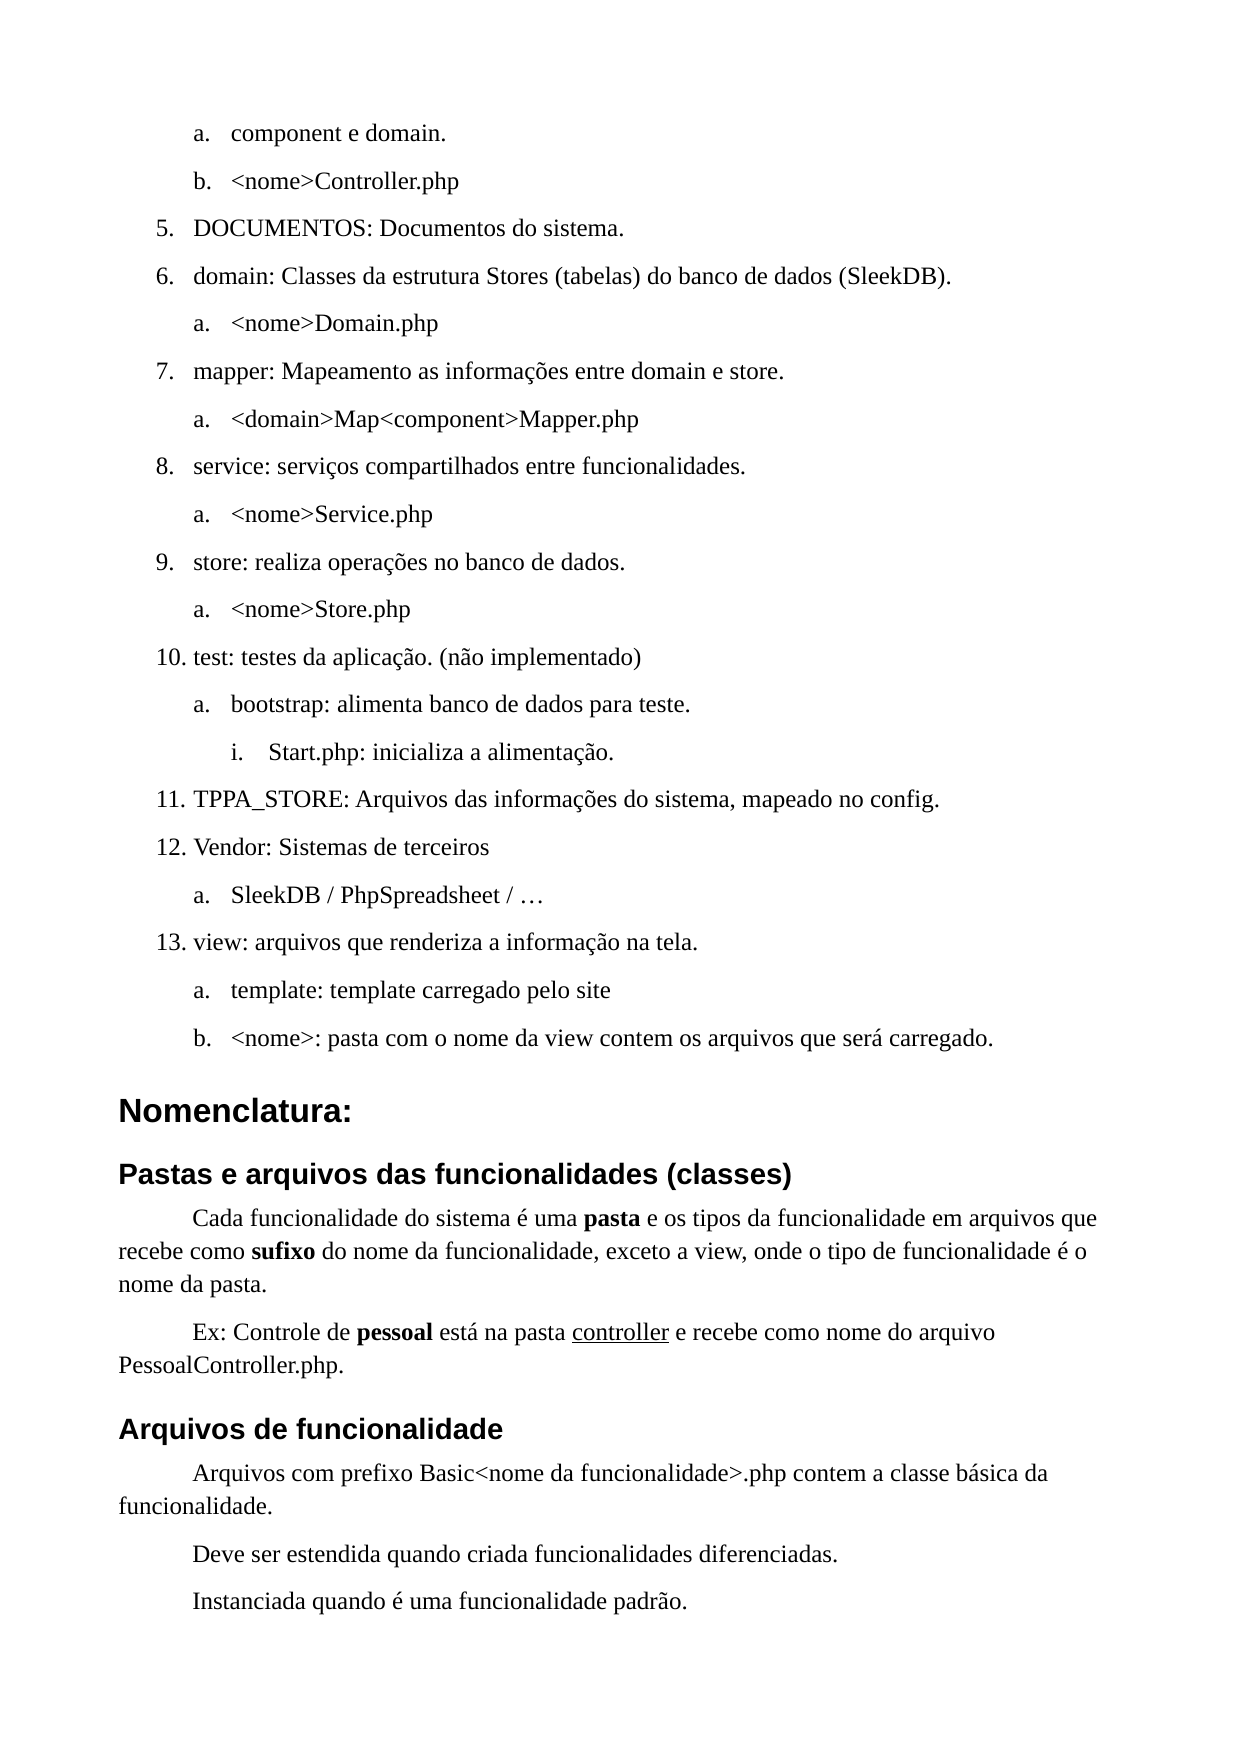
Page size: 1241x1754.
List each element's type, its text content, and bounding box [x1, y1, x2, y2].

list mapper: Mapeamento as informações entre domain e store. [156, 356, 1122, 385]
text Arquivos com prefixo Basic<nome da funcionalidade>.php contem a classe básica da funcionalidade. [118, 1458, 1122, 1520]
list TPPA_STORE: Arquivos das informações do sistema, mapeado no config. [156, 784, 1122, 813]
list template: template carregado pelo site [193, 975, 1122, 1004]
list view: arquivos que renderiza a informação na tela. [156, 927, 1122, 956]
text Cada funcionalidade do sistema é uma pasta e os tipos da funcionalidade em arquivos que recebe como sufixo do nome da funcionalidade, exceto a view, onde o tipo de funcionalidade é o nome da pasta. [118, 1203, 1122, 1298]
subtitle Arquivos de funcionalidade [118, 1412, 1122, 1446]
list service: serviços compartilhados entre funcionalidades. [156, 451, 1122, 480]
list Vendor: Sistemas de terceiros [156, 832, 1122, 861]
list <nome>: pasta com o nome da view contem os arquivos que será carregado. [193, 1023, 1122, 1051]
list component e domain. [193, 118, 1122, 147]
list <nome>Controller.php [193, 166, 1122, 194]
list SleekDB / PhpSpreadsheet / … [193, 880, 1122, 908]
list test: testes da aplicação. (não implementado) [156, 642, 1122, 671]
list bootstrap: alimenta banco de dados para teste. [193, 689, 1122, 718]
list domain: Classes da estrutura Stores (tabelas) do banco de dados (SleekDB). [156, 261, 1122, 290]
list <domain>Map<component>Mapper.php [193, 404, 1122, 432]
text Deve ser estendida quando criada funcionalidades diferenciadas. [118, 1539, 1122, 1567]
list store: realiza operações no banco de dados. [156, 547, 1122, 575]
list <nome>Service.php [193, 499, 1122, 528]
list Start.php: inicializa a alimentação. [231, 737, 1122, 766]
list DOCUMENTOS: Documentos do sistema. [156, 213, 1122, 242]
subtitle Pastas e arquivos das funcionalidades (classes) [118, 1157, 1122, 1191]
subtitle Nomenclatura: [118, 1091, 1122, 1130]
list <nome>Domain.php [193, 308, 1122, 337]
text Ex: Controle de pessoal está na pasta controller e recebe como nome do arquivo PessoalController.php. [118, 1317, 1122, 1378]
text Instanciada quando é uma funcionalidade padrão. [118, 1586, 1122, 1615]
list <nome>Store.php [193, 594, 1122, 623]
